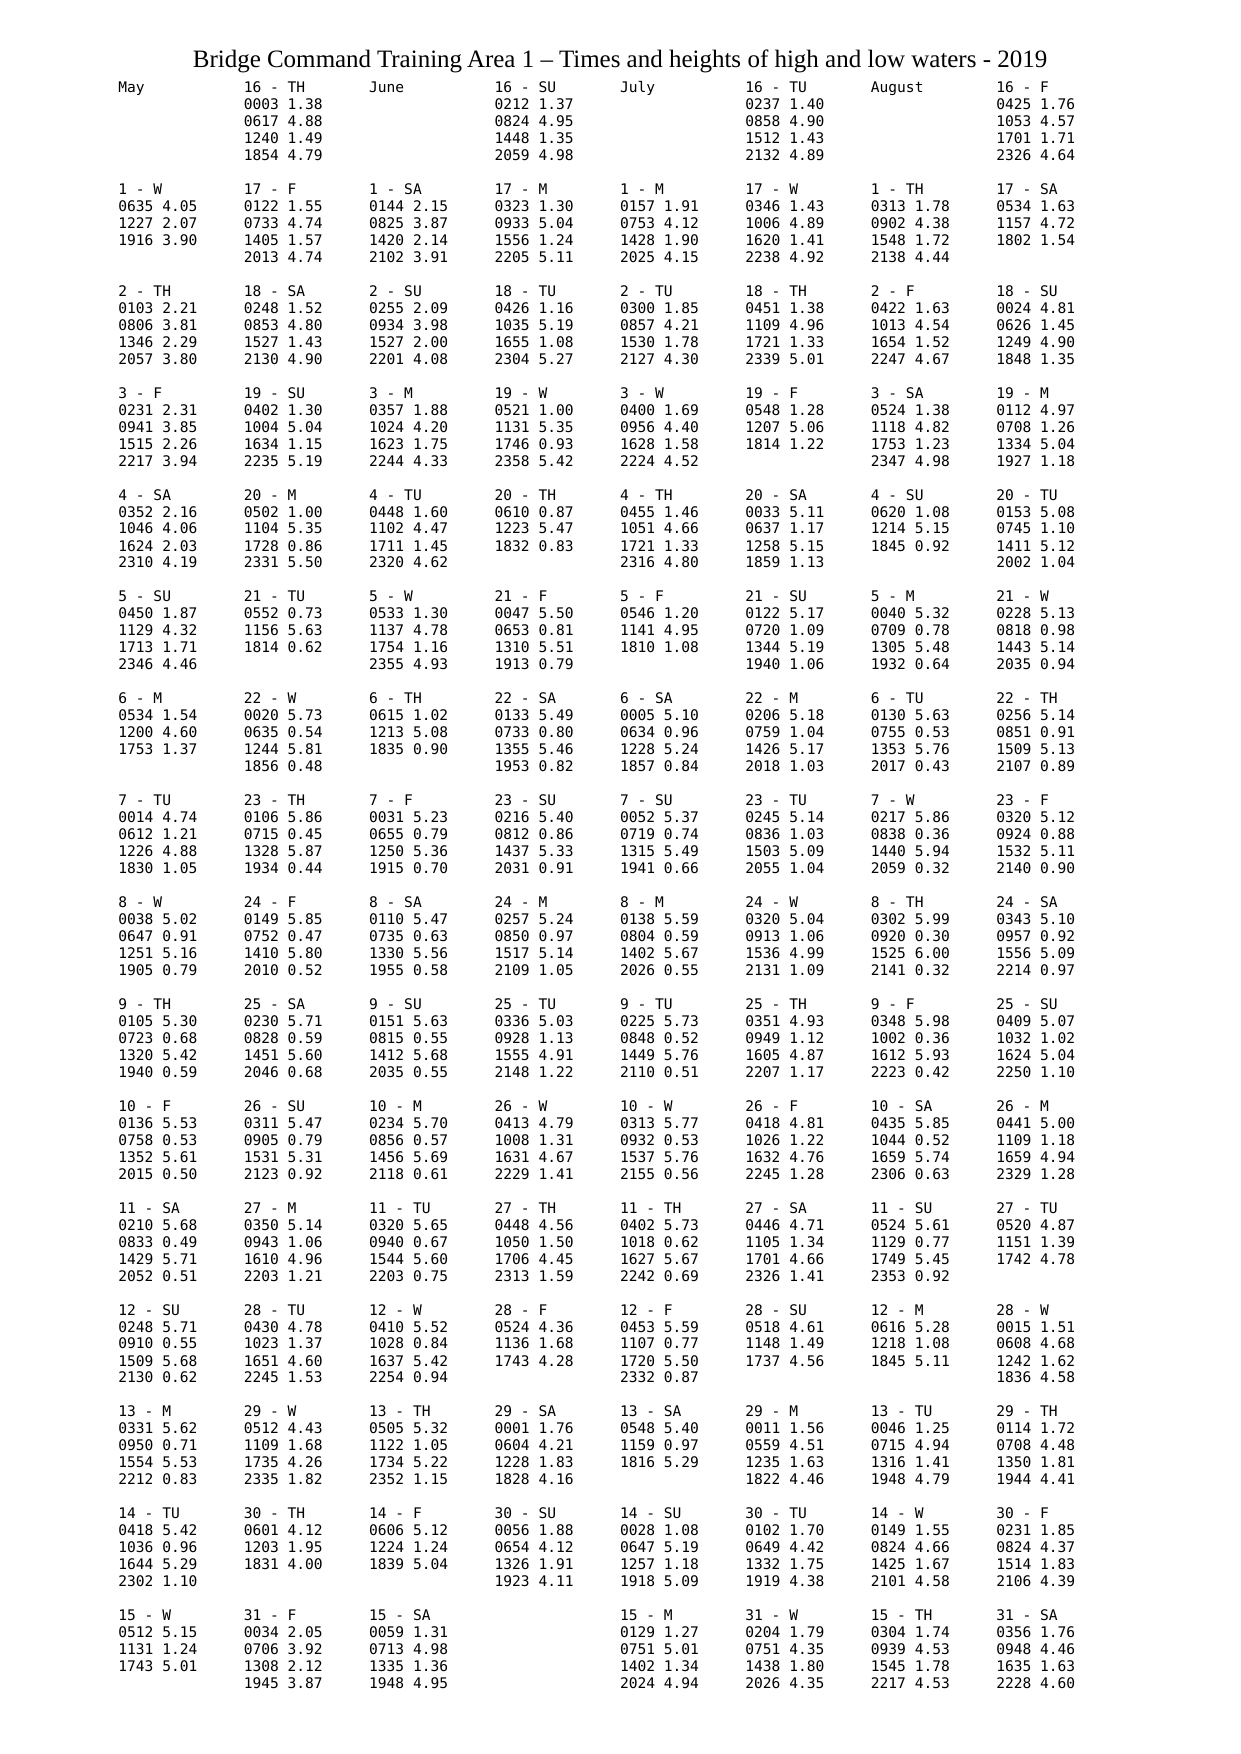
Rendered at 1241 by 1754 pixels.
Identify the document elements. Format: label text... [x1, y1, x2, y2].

text 26 - SU [243, 1098, 369, 1115]
text 0824 4.66 [871, 1539, 996, 1556]
text 1527 2.00 [369, 334, 494, 351]
text 1207 5.06 [745, 418, 871, 436]
text 6 - TU [871, 690, 996, 707]
text 0940 0.67 [369, 1233, 494, 1251]
text 3 - F [118, 384, 243, 402]
text 11 - TU [369, 1199, 494, 1217]
text 1109 1.68 [243, 1437, 369, 1454]
text 14 - F [369, 1505, 494, 1522]
text 1651 4.60 [243, 1352, 369, 1369]
text 0548 5.40 [620, 1420, 745, 1437]
text 0559 4.51 [745, 1437, 871, 1454]
text 1018 0.62 [620, 1233, 745, 1251]
text 0350 5.14 [243, 1217, 369, 1233]
text 28 - F [494, 1301, 620, 1318]
text 2059 4.98 [494, 147, 620, 164]
text 2102 3.91 [369, 249, 494, 266]
text 0615 1.02 [369, 707, 494, 724]
text 0450 1.87 [118, 605, 243, 622]
text 1224 1.24 [369, 1539, 494, 1556]
text 2 - TH [118, 283, 243, 300]
text 2026 4.35 [745, 1675, 871, 1692]
text 1548 1.72 [871, 232, 996, 249]
text 1051 4.66 [620, 520, 745, 537]
text 2131 1.09 [745, 962, 871, 979]
text 0003 1.38 [243, 96, 369, 113]
text 2123 0.92 [243, 1166, 369, 1183]
text 1735 4.26 [243, 1454, 369, 1471]
text 0828 0.59 [243, 1030, 369, 1047]
text 1713 1.71 [118, 639, 243, 656]
text 2205 5.11 [494, 249, 620, 266]
text 2130 4.90 [243, 351, 369, 368]
text 0851 0.91 [996, 724, 1122, 741]
text 24 - F [243, 894, 369, 911]
text 1350 1.81 [996, 1454, 1122, 1471]
text 1159 0.97 [620, 1437, 745, 1454]
text 0905 0.79 [243, 1132, 369, 1149]
text 0422 1.63 [871, 300, 996, 317]
text 2353 0.92 [871, 1267, 996, 1284]
text 2201 4.08 [369, 351, 494, 368]
text 1635 1.63 [996, 1658, 1122, 1675]
text 1223 5.47 [494, 520, 620, 537]
text 0149 1.55 [871, 1522, 996, 1539]
text 0533 1.30 [369, 605, 494, 622]
text 0949 1.12 [745, 1030, 871, 1047]
text 1746 0.93 [494, 436, 620, 452]
text 1353 5.76 [871, 741, 996, 758]
text 7 - F [369, 792, 494, 809]
text 15 - M [620, 1607, 745, 1624]
text 0400 1.69 [620, 402, 745, 418]
text 19 - SU [243, 384, 369, 402]
text 1004 5.04 [243, 418, 369, 436]
text 0924 0.88 [996, 826, 1122, 843]
text 1915 0.70 [369, 860, 494, 877]
text 2101 4.58 [871, 1573, 996, 1590]
text 0512 5.15 [118, 1624, 243, 1641]
text 1721 1.33 [620, 537, 745, 554]
text 0715 4.94 [871, 1437, 996, 1454]
text 24 - SA [996, 894, 1122, 911]
text 2254 0.94 [369, 1369, 494, 1386]
text 2015 0.50 [118, 1166, 243, 1183]
text 11 - SU [871, 1199, 996, 1217]
text 0637 1.17 [745, 520, 871, 537]
text 6 - M [118, 690, 243, 707]
text 1701 4.66 [745, 1251, 871, 1267]
text 0850 0.97 [494, 928, 620, 945]
text 12 - F [620, 1301, 745, 1318]
text 1 - W [118, 181, 243, 198]
text 0758 0.53 [118, 1132, 243, 1149]
text 2245 1.28 [745, 1166, 871, 1183]
text 29 - SA [494, 1403, 620, 1420]
text 0804 0.59 [620, 928, 745, 945]
text 1905 0.79 [118, 962, 243, 979]
text 1916 3.90 [118, 232, 243, 249]
text 0256 5.14 [996, 707, 1122, 724]
text 1249 4.90 [996, 334, 1122, 351]
text 29 - W [243, 1403, 369, 1420]
text 19 - F [745, 384, 871, 402]
text 2302 1.10 [118, 1573, 243, 1590]
text 1953 0.82 [494, 758, 620, 775]
text 25 - SU [996, 996, 1122, 1013]
text 4 - TH [620, 486, 745, 503]
text 1836 4.58 [996, 1369, 1122, 1386]
text 2238 4.92 [745, 249, 871, 266]
text 1845 0.92 [871, 537, 996, 554]
text 1456 5.69 [369, 1149, 494, 1166]
text 1555 4.91 [494, 1047, 620, 1064]
text 1659 5.74 [871, 1149, 996, 1166]
text 1537 5.76 [620, 1149, 745, 1166]
text 1556 5.09 [996, 945, 1122, 962]
text 1940 1.06 [745, 656, 871, 673]
text 1156 5.63 [243, 622, 369, 639]
text 0635 0.54 [243, 724, 369, 741]
text 1859 1.13 [745, 554, 871, 571]
text 0957 0.92 [996, 928, 1122, 945]
text 0943 1.06 [243, 1233, 369, 1251]
text 1932 0.64 [871, 656, 996, 673]
text 0956 4.40 [620, 418, 745, 436]
text 0518 4.61 [745, 1318, 871, 1335]
text 9 - F [871, 996, 996, 1013]
text 8 - TH [871, 894, 996, 911]
text 2132 4.89 [745, 147, 871, 164]
text 26 - M [996, 1098, 1122, 1115]
text 3 - SA [871, 384, 996, 402]
text 1129 4.32 [118, 622, 243, 639]
text 9 - TU [620, 996, 745, 1013]
text 0153 5.08 [996, 503, 1122, 520]
text 0932 0.53 [620, 1132, 745, 1149]
text 0346 1.43 [745, 198, 871, 215]
text 21 - SU [745, 588, 871, 605]
text 0446 4.71 [745, 1217, 871, 1233]
text 0300 1.85 [620, 300, 745, 317]
text 2245 1.53 [243, 1369, 369, 1386]
text 1426 5.17 [745, 741, 871, 758]
text 15 - SA [369, 1607, 494, 1624]
text 2031 0.91 [494, 860, 620, 877]
text 1913 0.79 [494, 656, 620, 673]
text 1310 5.51 [494, 639, 620, 656]
text 1720 5.50 [620, 1352, 745, 1369]
text 2313 1.59 [494, 1267, 620, 1284]
text 2235 5.19 [243, 452, 369, 469]
text 2 - TU [620, 283, 745, 300]
text 1308 2.12 [243, 1658, 369, 1675]
text 1334 5.04 [996, 436, 1122, 452]
text 0409 5.07 [996, 1013, 1122, 1030]
text 1044 0.52 [871, 1132, 996, 1149]
text 1737 4.56 [745, 1352, 871, 1369]
text 22 - M [745, 690, 871, 707]
text 1 - M [620, 181, 745, 198]
text 0713 4.98 [369, 1641, 494, 1658]
text 25 - TH [745, 996, 871, 1013]
text 2110 0.51 [620, 1064, 745, 1081]
text 1440 5.94 [871, 843, 996, 860]
text 1927 1.18 [996, 452, 1122, 469]
text 0818 0.98 [996, 622, 1122, 639]
text 2013 4.74 [243, 249, 369, 266]
text 0343 5.10 [996, 911, 1122, 928]
text 0426 1.16 [494, 300, 620, 317]
text 2332 0.87 [620, 1369, 745, 1386]
text 7 - W [871, 792, 996, 809]
text 1131 5.35 [494, 418, 620, 436]
text 0151 5.63 [369, 1013, 494, 1030]
text 4 - TU [369, 486, 494, 503]
text 0138 5.59 [620, 911, 745, 928]
text 11 - TH [620, 1199, 745, 1217]
text 0320 5.12 [996, 809, 1122, 826]
text 0231 2.31 [118, 402, 243, 418]
text 1105 1.34 [745, 1233, 871, 1251]
text 11 - SA [118, 1199, 243, 1217]
text 0237 1.40 [745, 96, 871, 113]
text 13 - TH [369, 1403, 494, 1420]
text 0011 1.56 [745, 1420, 871, 1437]
text 0231 1.85 [996, 1522, 1122, 1539]
text 5 - F [620, 588, 745, 605]
text 0204 1.79 [745, 1624, 871, 1641]
text 18 - TU [494, 283, 620, 300]
text 0733 4.74 [243, 215, 369, 232]
text 1839 5.04 [369, 1556, 494, 1573]
text 0848 0.52 [620, 1030, 745, 1047]
text 1428 1.90 [620, 232, 745, 249]
text 2057 3.80 [118, 351, 243, 368]
text 18 - SA [243, 283, 369, 300]
text 0136 5.53 [118, 1115, 243, 1132]
text 0733 0.80 [494, 724, 620, 741]
text 1136 1.68 [494, 1335, 620, 1352]
text 24 - M [494, 894, 620, 911]
text 2109 1.05 [494, 962, 620, 979]
text 1131 1.24 [118, 1641, 243, 1658]
text 0524 5.61 [871, 1217, 996, 1233]
text 1536 4.99 [745, 945, 871, 962]
text 0708 4.48 [996, 1437, 1122, 1454]
text 1137 4.78 [369, 622, 494, 639]
text 2212 0.83 [118, 1471, 243, 1488]
text 0105 5.30 [118, 1013, 243, 1030]
text 22 - TH [996, 690, 1122, 707]
text 14 - SU [620, 1505, 745, 1522]
text 0225 5.73 [620, 1013, 745, 1030]
text 1610 4.96 [243, 1251, 369, 1267]
text 13 - SA [620, 1403, 745, 1420]
text 2331 5.50 [243, 554, 369, 571]
text 0610 0.87 [494, 503, 620, 520]
text 0157 1.91 [620, 198, 745, 215]
text 1945 3.87 [243, 1675, 369, 1692]
text 1157 4.72 [996, 215, 1122, 232]
text 0028 1.08 [620, 1522, 745, 1539]
text 2035 0.94 [996, 656, 1122, 673]
text 0014 4.74 [118, 809, 243, 826]
text 1605 4.87 [745, 1047, 871, 1064]
text 0654 4.12 [494, 1539, 620, 1556]
text 0853 4.80 [243, 317, 369, 334]
text 0858 4.90 [745, 113, 871, 130]
text 0902 4.38 [871, 215, 996, 232]
text 1531 5.31 [243, 1149, 369, 1166]
text 0933 5.04 [494, 215, 620, 232]
text 10 - F [118, 1098, 243, 1115]
text 2304 5.27 [494, 351, 620, 368]
text 15 - TH [871, 1607, 996, 1624]
text 1503 5.09 [745, 843, 871, 860]
text 1 - TH [871, 181, 996, 198]
text 1802 1.54 [996, 232, 1122, 249]
text 2107 0.89 [996, 758, 1122, 775]
text 1814 1.22 [745, 436, 871, 452]
text 0815 0.55 [369, 1030, 494, 1047]
text 0351 4.93 [745, 1013, 871, 1030]
text 1544 5.60 [369, 1251, 494, 1267]
text 0934 3.98 [369, 317, 494, 334]
text 2118 0.61 [369, 1166, 494, 1183]
text 0939 4.53 [871, 1641, 996, 1658]
text 1655 1.08 [494, 334, 620, 351]
text 4 - SU [871, 486, 996, 503]
text 17 - F [243, 181, 369, 198]
text 2140 0.90 [996, 860, 1122, 877]
text 0323 1.30 [494, 198, 620, 215]
text 1659 4.94 [996, 1149, 1122, 1166]
text 0149 5.85 [243, 911, 369, 928]
text 1251 5.16 [118, 945, 243, 962]
text 1545 1.78 [871, 1658, 996, 1675]
text 0102 1.70 [745, 1522, 871, 1539]
text 0752 0.47 [243, 928, 369, 945]
text 27 - TH [494, 1199, 620, 1217]
text 0634 0.96 [620, 724, 745, 741]
text 0234 5.70 [369, 1115, 494, 1132]
text 1326 1.91 [494, 1556, 620, 1573]
text 31 - F [243, 1607, 369, 1624]
text 0216 5.40 [494, 809, 620, 826]
text 1228 1.83 [494, 1454, 620, 1471]
text 1515 2.26 [118, 436, 243, 452]
text 0024 4.81 [996, 300, 1122, 317]
text 0110 5.47 [369, 911, 494, 928]
text 16 - SU [494, 79, 620, 96]
text 0129 1.27 [620, 1624, 745, 1641]
text 1352 5.61 [118, 1149, 243, 1166]
text 2358 5.42 [494, 452, 620, 469]
text 1940 0.59 [118, 1064, 243, 1081]
text 0838 0.36 [871, 826, 996, 843]
text 2035 0.55 [369, 1064, 494, 1081]
text 1948 4.95 [369, 1675, 494, 1692]
text 20 - SA [745, 486, 871, 503]
text 0520 4.87 [996, 1217, 1122, 1233]
text 1624 5.04 [996, 1047, 1122, 1064]
text 0745 1.10 [996, 520, 1122, 537]
text 5 - M [871, 588, 996, 605]
text 1449 5.76 [620, 1047, 745, 1064]
text 0451 1.38 [745, 300, 871, 317]
text 0031 5.23 [369, 809, 494, 826]
text 16 - TH [243, 79, 369, 96]
text 2127 4.30 [620, 351, 745, 368]
text 0410 5.52 [369, 1318, 494, 1335]
text 0020 5.73 [243, 707, 369, 724]
text 1235 1.63 [745, 1454, 871, 1471]
text 16 - F [996, 79, 1122, 96]
text 0352 2.16 [118, 503, 243, 520]
text 1919 4.38 [745, 1573, 871, 1590]
text 1346 2.29 [118, 334, 243, 351]
text 1711 1.45 [369, 537, 494, 554]
text 0715 0.45 [243, 826, 369, 843]
text 1008 1.31 [494, 1132, 620, 1149]
text 0228 5.13 [996, 605, 1122, 622]
text 1226 4.88 [118, 843, 243, 860]
text 0052 5.37 [620, 809, 745, 826]
text 1612 5.93 [871, 1047, 996, 1064]
text 2055 1.04 [745, 860, 871, 877]
text 1420 2.14 [369, 232, 494, 249]
text 0708 1.26 [996, 418, 1122, 436]
text 1320 5.42 [118, 1047, 243, 1064]
text 0759 1.04 [745, 724, 871, 741]
text 0356 1.76 [996, 1624, 1122, 1641]
text 0617 4.88 [243, 113, 369, 130]
text 0833 0.49 [118, 1233, 243, 1251]
text 30 - F [996, 1505, 1122, 1522]
text 0920 0.30 [871, 928, 996, 945]
text 0059 1.31 [369, 1624, 494, 1641]
text 0430 4.78 [243, 1318, 369, 1335]
text 1250 5.36 [369, 843, 494, 860]
text 2138 4.44 [871, 249, 996, 266]
text 1918 5.09 [620, 1573, 745, 1590]
text 10 - W [620, 1098, 745, 1115]
text 14 - W [871, 1505, 996, 1522]
text 0133 5.49 [494, 707, 620, 724]
text 0706 3.92 [243, 1641, 369, 1658]
text 1122 1.05 [369, 1437, 494, 1454]
text 20 - M [243, 486, 369, 503]
text 27 - M [243, 1199, 369, 1217]
text 0534 1.63 [996, 198, 1122, 215]
text 20 - TH [494, 486, 620, 503]
text 2247 4.67 [871, 351, 996, 368]
text 2059 0.32 [871, 860, 996, 877]
text 12 - M [871, 1301, 996, 1318]
text 1830 1.05 [118, 860, 243, 877]
text 22 - SA [494, 690, 620, 707]
text 1024 4.20 [369, 418, 494, 436]
text 0245 5.14 [745, 809, 871, 826]
text 19 - W [494, 384, 620, 402]
text 0857 4.21 [620, 317, 745, 334]
text 15 - W [118, 1607, 243, 1624]
text 1527 1.43 [243, 334, 369, 351]
text 1742 4.78 [996, 1251, 1122, 1267]
text 2347 4.98 [871, 452, 996, 469]
text 10 - M [369, 1098, 494, 1115]
text 2346 4.46 [118, 656, 243, 673]
text 0502 1.00 [243, 503, 369, 520]
text 17 - SA [996, 181, 1122, 198]
text 28 - SU [745, 1301, 871, 1318]
text 1203 1.95 [243, 1539, 369, 1556]
text 1257 1.18 [620, 1556, 745, 1573]
text 10 - SA [871, 1098, 996, 1115]
text 3 - W [620, 384, 745, 402]
text 1330 5.56 [369, 945, 494, 962]
text 0313 5.77 [620, 1115, 745, 1132]
text 2018 1.03 [745, 758, 871, 775]
text 1227 2.07 [118, 215, 243, 232]
text 1530 1.78 [620, 334, 745, 351]
text 0552 0.73 [243, 605, 369, 622]
text 0257 5.24 [494, 911, 620, 928]
text 0106 5.86 [243, 809, 369, 826]
text 29 - M [745, 1403, 871, 1420]
text 0230 5.71 [243, 1013, 369, 1030]
text 1315 5.49 [620, 843, 745, 860]
text 18 - SU [996, 283, 1122, 300]
text 1242 1.62 [996, 1352, 1122, 1369]
text 1104 5.35 [243, 520, 369, 537]
text 0320 5.04 [745, 911, 871, 928]
text 0723 0.68 [118, 1030, 243, 1047]
text 2217 4.53 [871, 1675, 996, 1692]
text 1706 4.45 [494, 1251, 620, 1267]
text 0038 5.02 [118, 911, 243, 928]
text 1509 5.68 [118, 1352, 243, 1369]
text 1200 4.60 [118, 724, 243, 741]
text 0130 5.63 [871, 707, 996, 724]
text 31 - SA [996, 1607, 1122, 1624]
text 1857 0.84 [620, 758, 745, 775]
text 1941 0.66 [620, 860, 745, 877]
text 1240 1.49 [243, 130, 369, 147]
text 1832 0.83 [494, 537, 620, 554]
text 0122 5.17 [745, 605, 871, 622]
text 1532 5.11 [996, 843, 1122, 860]
text 1517 5.14 [494, 945, 620, 962]
text 1654 1.52 [871, 334, 996, 351]
text 0910 0.55 [118, 1335, 243, 1352]
text 5 - W [369, 588, 494, 605]
text 1632 4.76 [745, 1149, 871, 1166]
text 0348 5.98 [871, 1013, 996, 1030]
text 1402 1.34 [620, 1658, 745, 1675]
text 30 - SU [494, 1505, 620, 1522]
text 2010 0.52 [243, 962, 369, 979]
text 9 - TH [118, 996, 243, 1013]
text 17 - M [494, 181, 620, 198]
text 1627 5.67 [620, 1251, 745, 1267]
text 0751 4.35 [745, 1641, 871, 1658]
text 0425 1.76 [996, 96, 1122, 113]
text 8 - SA [369, 894, 494, 911]
text 0248 1.52 [243, 300, 369, 317]
text 1810 1.08 [620, 639, 745, 656]
text 12 - SU [118, 1301, 243, 1318]
text 1148 1.49 [745, 1335, 871, 1352]
text 1023 1.37 [243, 1335, 369, 1352]
text 0056 1.88 [494, 1522, 620, 1539]
text 1129 0.77 [871, 1233, 996, 1251]
text 1412 5.68 [369, 1047, 494, 1064]
text 1405 1.57 [243, 232, 369, 249]
text 1328 5.87 [243, 843, 369, 860]
text 0005 5.10 [620, 707, 745, 724]
text 2203 1.21 [243, 1267, 369, 1284]
text 0033 5.11 [745, 503, 871, 520]
text 1258 5.15 [745, 537, 871, 554]
text 4 - SA [118, 486, 243, 503]
text 0720 1.09 [745, 622, 871, 639]
text 1046 4.06 [118, 520, 243, 537]
text 0046 1.25 [871, 1420, 996, 1437]
text 2244 4.33 [369, 452, 494, 469]
text 26 - F [745, 1098, 871, 1115]
text 1026 1.22 [745, 1132, 871, 1149]
text 0719 0.74 [620, 826, 745, 843]
text 0521 1.00 [494, 402, 620, 418]
text 0601 4.12 [243, 1522, 369, 1539]
text 2339 5.01 [745, 351, 871, 368]
text 2002 1.04 [996, 554, 1122, 571]
text 0357 1.88 [369, 402, 494, 418]
text 0824 4.37 [996, 1539, 1122, 1556]
text 5 - SU [118, 588, 243, 605]
text 9 - SU [369, 996, 494, 1013]
text 1848 1.35 [996, 351, 1122, 368]
text 1631 4.67 [494, 1149, 620, 1166]
text 0311 5.47 [243, 1115, 369, 1132]
text 1013 4.54 [871, 317, 996, 334]
text 23 - F [996, 792, 1122, 809]
text 1856 0.48 [243, 758, 369, 775]
text 2229 1.41 [494, 1166, 620, 1183]
text 1402 5.67 [620, 945, 745, 962]
text 1118 4.82 [871, 418, 996, 436]
text 1743 5.01 [118, 1658, 243, 1675]
text 6 - SA [620, 690, 745, 707]
text 1429 5.71 [118, 1251, 243, 1267]
text 1814 0.62 [243, 639, 369, 656]
text 1828 4.16 [494, 1471, 620, 1488]
text 0635 4.05 [118, 198, 243, 215]
text 0331 5.62 [118, 1420, 243, 1437]
text 2355 4.93 [369, 656, 494, 673]
text 0112 4.97 [996, 402, 1122, 418]
text 21 - TU [243, 588, 369, 605]
text 2 - F [871, 283, 996, 300]
text 0413 4.79 [494, 1115, 620, 1132]
text 0402 1.30 [243, 402, 369, 418]
text 0103 2.21 [118, 300, 243, 317]
text 23 - TU [745, 792, 871, 809]
text 0806 3.81 [118, 317, 243, 334]
text 0418 5.42 [118, 1522, 243, 1539]
text 0313 1.78 [871, 198, 996, 215]
text 1032 1.02 [996, 1030, 1122, 1047]
text 0608 4.68 [996, 1335, 1122, 1352]
text 25 - TU [494, 996, 620, 1013]
text 1006 4.89 [745, 215, 871, 232]
text 0812 0.86 [494, 826, 620, 843]
text 1214 5.15 [871, 520, 996, 537]
text 1228 5.24 [620, 741, 745, 758]
text 0505 5.32 [369, 1420, 494, 1437]
text 12 - W [369, 1301, 494, 1318]
text 16 - TU [745, 79, 871, 96]
text 1425 1.67 [871, 1556, 996, 1573]
text 2017 0.43 [871, 758, 996, 775]
text 2155 0.56 [620, 1166, 745, 1183]
text 0606 5.12 [369, 1522, 494, 1539]
text 1944 4.41 [996, 1471, 1122, 1488]
text May [118, 79, 243, 96]
text 0255 2.09 [369, 300, 494, 317]
text 0435 5.85 [871, 1115, 996, 1132]
text 1305 5.48 [871, 639, 996, 656]
text 13 - TU [871, 1403, 996, 1420]
text 30 - TU [745, 1505, 871, 1522]
text 1934 0.44 [243, 860, 369, 877]
text 21 - W [996, 588, 1122, 605]
text 0755 0.53 [871, 724, 996, 741]
text 2024 4.94 [620, 1675, 745, 1692]
text 2326 4.64 [996, 147, 1122, 164]
text 0825 3.87 [369, 215, 494, 232]
text 1151 1.39 [996, 1233, 1122, 1251]
text 0649 4.42 [745, 1539, 871, 1556]
text 0040 5.32 [871, 605, 996, 622]
text 1634 1.15 [243, 436, 369, 452]
text 1109 4.96 [745, 317, 871, 334]
text 1831 4.00 [243, 1556, 369, 1573]
text 1822 4.46 [745, 1471, 871, 1488]
text 2335 1.82 [243, 1471, 369, 1488]
text 0655 0.79 [369, 826, 494, 843]
text 0548 1.28 [745, 402, 871, 418]
text 0735 0.63 [369, 928, 494, 945]
text 1728 0.86 [243, 537, 369, 554]
text 0950 0.71 [118, 1437, 243, 1454]
text 0546 1.20 [620, 605, 745, 622]
text 21 - F [494, 588, 620, 605]
text 1509 5.13 [996, 741, 1122, 758]
text 0836 1.03 [745, 826, 871, 843]
text 0015 1.51 [996, 1318, 1122, 1335]
text 1344 5.19 [745, 639, 871, 656]
text 1816 5.29 [620, 1454, 745, 1471]
text 14 - TU [118, 1505, 243, 1522]
text 0336 5.03 [494, 1013, 620, 1030]
text 0047 5.50 [494, 605, 620, 622]
text 1141 4.95 [620, 622, 745, 639]
text 2228 4.60 [996, 1675, 1122, 1692]
text 0913 1.06 [745, 928, 871, 945]
text 0753 4.12 [620, 215, 745, 232]
text 0647 0.91 [118, 928, 243, 945]
text 2320 4.62 [369, 554, 494, 571]
text 2026 0.55 [620, 962, 745, 979]
text 0941 3.85 [118, 418, 243, 436]
text 0534 1.54 [118, 707, 243, 724]
text 23 - SU [494, 792, 620, 809]
text 1644 5.29 [118, 1556, 243, 1573]
text 2326 1.41 [745, 1267, 871, 1284]
text 1 - SA [369, 181, 494, 198]
text 1355 5.46 [494, 741, 620, 758]
text 20 - TU [996, 486, 1122, 503]
text 0653 0.81 [494, 622, 620, 639]
text 1050 1.50 [494, 1233, 620, 1251]
text 1002 0.36 [871, 1030, 996, 1047]
text 0709 0.78 [871, 622, 996, 639]
text 0210 5.68 [118, 1217, 243, 1233]
text 27 - TU [996, 1199, 1122, 1217]
text 1955 0.58 [369, 962, 494, 979]
text 1109 1.18 [996, 1132, 1122, 1149]
text 25 - SA [243, 996, 369, 1013]
text 0612 1.21 [118, 826, 243, 843]
text 2310 4.19 [118, 554, 243, 571]
text 23 - TH [243, 792, 369, 809]
text 1213 5.08 [369, 724, 494, 741]
text 0524 1.38 [871, 402, 996, 418]
text 1411 5.12 [996, 537, 1122, 554]
text 0455 1.46 [620, 503, 745, 520]
text 0448 4.56 [494, 1217, 620, 1233]
text 1628 1.58 [620, 436, 745, 452]
text 13 - M [118, 1403, 243, 1420]
text 2203 0.75 [369, 1267, 494, 1284]
text 1743 4.28 [494, 1352, 620, 1369]
text 2214 0.97 [996, 962, 1122, 979]
text 1316 1.41 [871, 1454, 996, 1471]
text 0626 1.45 [996, 317, 1122, 334]
text 1923 4.11 [494, 1573, 620, 1590]
text 29 - TH [996, 1403, 1122, 1420]
text 2106 4.39 [996, 1573, 1122, 1590]
text 1036 0.96 [118, 1539, 243, 1556]
text 18 - TH [745, 283, 871, 300]
text 1623 1.75 [369, 436, 494, 452]
text 2224 4.52 [620, 452, 745, 469]
text July [620, 79, 745, 96]
text 17 - W [745, 181, 871, 198]
text 0524 4.36 [494, 1318, 620, 1335]
text 6 - TH [369, 690, 494, 707]
text 2316 4.80 [620, 554, 745, 571]
text 0856 0.57 [369, 1132, 494, 1149]
text 1734 5.22 [369, 1454, 494, 1471]
text 0302 5.99 [871, 911, 996, 928]
text 0453 5.59 [620, 1318, 745, 1335]
text 1332 1.75 [745, 1556, 871, 1573]
text 1035 5.19 [494, 317, 620, 334]
text 0206 5.18 [745, 707, 871, 724]
text 1753 1.37 [118, 741, 243, 758]
text 1835 0.90 [369, 741, 494, 758]
text 2046 0.68 [243, 1064, 369, 1081]
text 0620 1.08 [871, 503, 996, 520]
text 1410 5.80 [243, 945, 369, 962]
text 27 - SA [745, 1199, 871, 1217]
text 1554 5.53 [118, 1454, 243, 1471]
text 30 - TH [243, 1505, 369, 1522]
text 2052 0.51 [118, 1267, 243, 1284]
text 1525 6.00 [871, 945, 996, 962]
text 1335 1.36 [369, 1658, 494, 1675]
text 1701 1.71 [996, 130, 1122, 147]
text 1218 1.08 [871, 1335, 996, 1352]
text 1753 1.23 [871, 436, 996, 452]
text 0217 5.86 [871, 809, 996, 826]
text 1438 1.80 [745, 1658, 871, 1675]
text June [369, 79, 494, 96]
text 26 - W [494, 1098, 620, 1115]
text 7 - SU [620, 792, 745, 809]
text 1244 5.81 [243, 741, 369, 758]
text 2148 1.22 [494, 1064, 620, 1081]
text 2 - SU [369, 283, 494, 300]
text 7 - TU [118, 792, 243, 809]
text 1451 5.60 [243, 1047, 369, 1064]
text 2130 0.62 [118, 1369, 243, 1386]
text 1624 2.03 [118, 537, 243, 554]
text 0304 1.74 [871, 1624, 996, 1641]
text 31 - W [745, 1607, 871, 1624]
text 2025 4.15 [620, 249, 745, 266]
text 1948 4.79 [871, 1471, 996, 1488]
text 0114 1.72 [996, 1420, 1122, 1437]
text 19 - M [996, 384, 1122, 402]
text 1437 5.33 [494, 843, 620, 860]
text 0418 4.81 [745, 1115, 871, 1132]
text 28 - TU [243, 1301, 369, 1318]
text 0122 1.55 [243, 198, 369, 215]
text 2306 0.63 [871, 1166, 996, 1183]
text 1107 0.77 [620, 1335, 745, 1352]
text 0448 1.60 [369, 503, 494, 520]
text 2223 0.42 [871, 1064, 996, 1081]
text 0604 4.21 [494, 1437, 620, 1454]
text 1512 1.43 [745, 130, 871, 147]
text 0616 5.28 [871, 1318, 996, 1335]
text 1854 4.79 [243, 147, 369, 164]
text 2329 1.28 [996, 1166, 1122, 1183]
text 0512 4.43 [243, 1420, 369, 1437]
text 0248 5.71 [118, 1318, 243, 1335]
text 8 - M [620, 894, 745, 911]
text 2207 1.17 [745, 1064, 871, 1081]
text 1556 1.24 [494, 232, 620, 249]
text 28 - W [996, 1301, 1122, 1318]
text 0402 5.73 [620, 1217, 745, 1233]
text 1620 1.41 [745, 232, 871, 249]
text 8 - W [118, 894, 243, 911]
text 1845 5.11 [871, 1352, 996, 1369]
text 1053 4.57 [996, 113, 1122, 130]
text 2250 1.10 [996, 1064, 1122, 1081]
text 2352 1.15 [369, 1471, 494, 1488]
text 1721 1.33 [745, 334, 871, 351]
text 1448 1.35 [494, 130, 620, 147]
text 0928 1.13 [494, 1030, 620, 1047]
text 1754 1.16 [369, 639, 494, 656]
text 1028 0.84 [369, 1335, 494, 1352]
text 0647 5.19 [620, 1539, 745, 1556]
text 0320 5.65 [369, 1217, 494, 1233]
text 0034 2.05 [243, 1624, 369, 1641]
text 1637 5.42 [369, 1352, 494, 1369]
text August [871, 79, 996, 96]
text 1514 1.83 [996, 1556, 1122, 1573]
text 1102 4.47 [369, 520, 494, 537]
text 1443 5.14 [996, 639, 1122, 656]
text 0441 5.00 [996, 1115, 1122, 1132]
text 0824 4.95 [494, 113, 620, 130]
text 0948 4.46 [996, 1641, 1122, 1658]
text 0751 5.01 [620, 1641, 745, 1658]
text 2141 0.32 [871, 962, 996, 979]
text 3 - M [369, 384, 494, 402]
text 2217 3.94 [118, 452, 243, 469]
text 1749 5.45 [871, 1251, 996, 1267]
text 2242 0.69 [620, 1267, 745, 1284]
text 22 - W [243, 690, 369, 707]
text 24 - W [745, 894, 871, 911]
text 0212 1.37 [494, 96, 620, 113]
text 0144 2.15 [369, 198, 494, 215]
text 0001 1.76 [494, 1420, 620, 1437]
